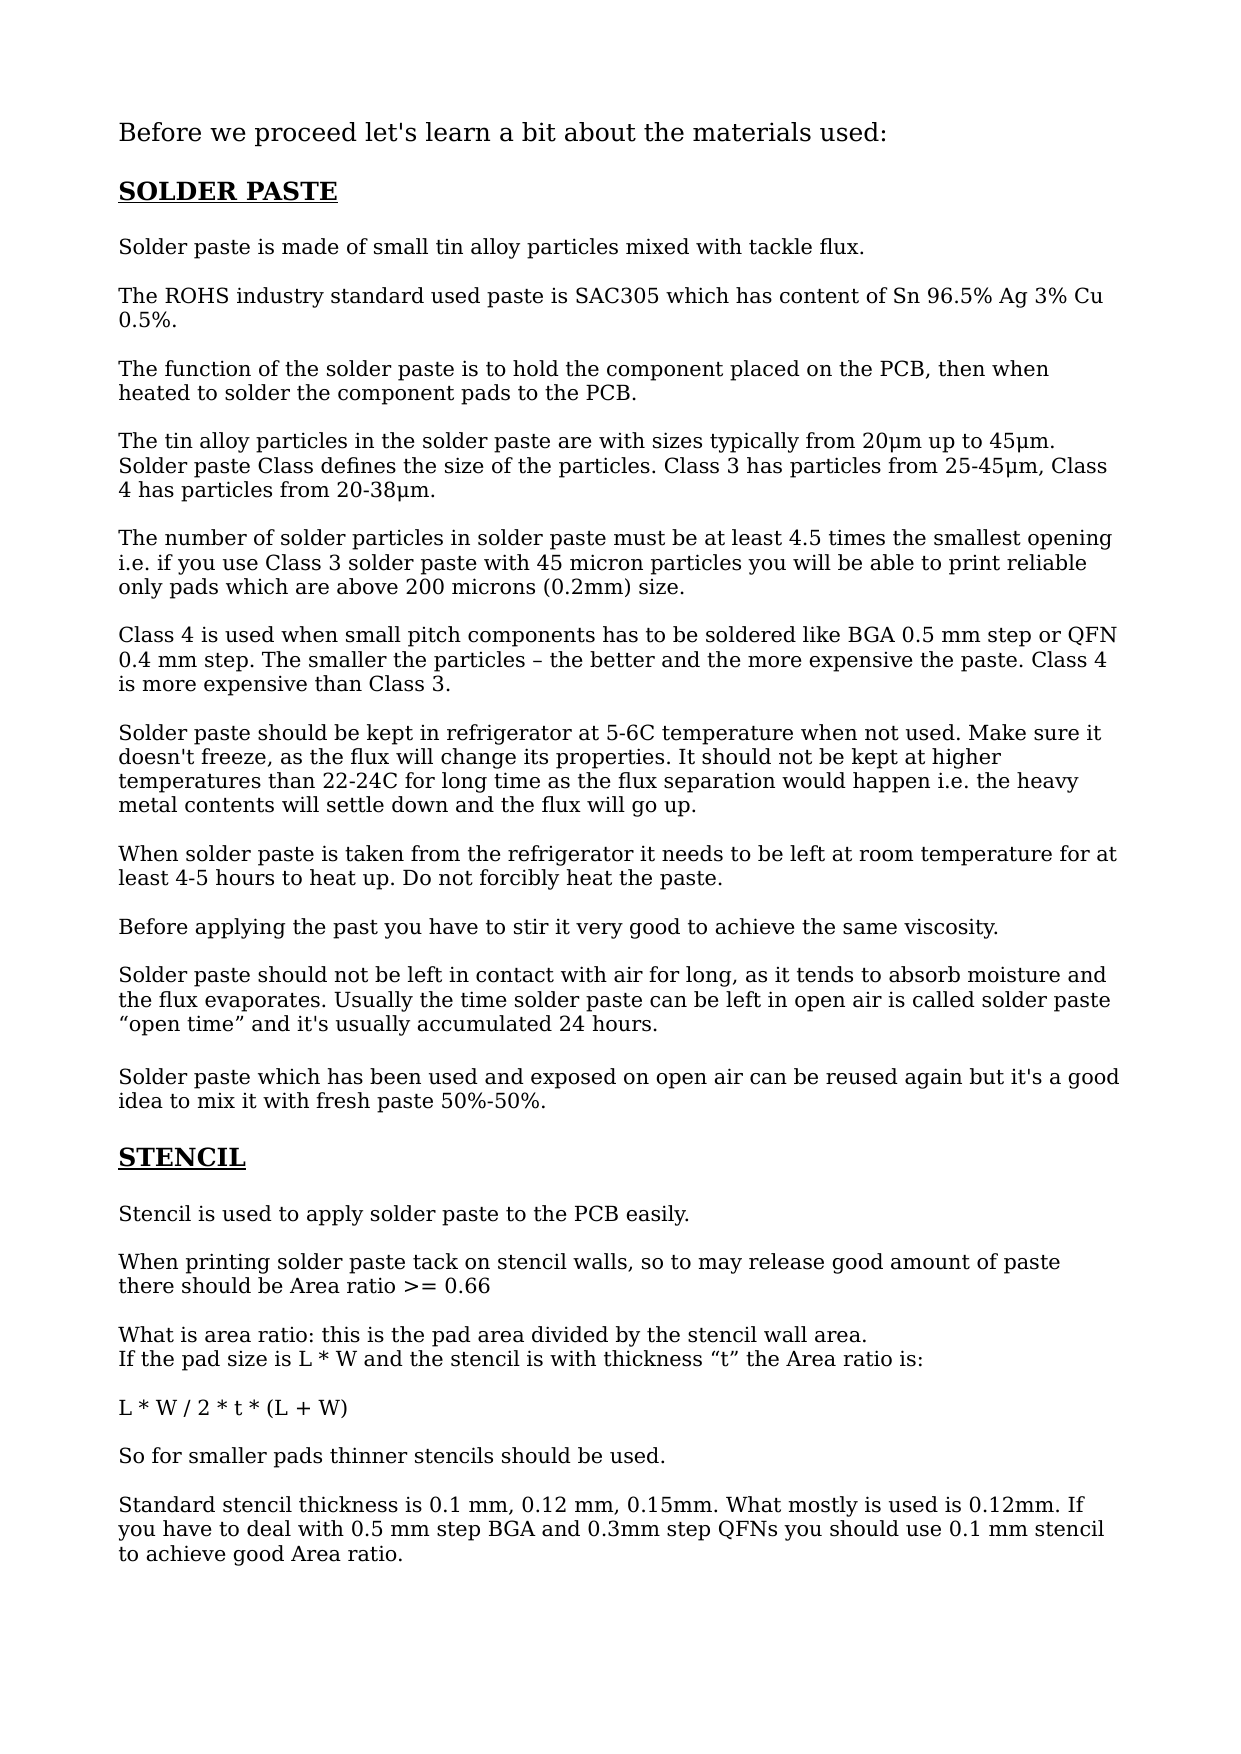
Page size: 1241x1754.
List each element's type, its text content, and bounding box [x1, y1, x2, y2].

text Class 4 is used when small pitch components has to be soldered like BGA 0.5 mm step or QFN 0.4 mm step. The smaller the particles – the better and the more expensive the paste. Class 4 is more expensive than Class 3. [118, 623, 1122, 696]
text The function of the solder paste is to hold the component placed on the PCB, then when heated to solder the component pads to the PCB. [118, 357, 1122, 405]
text So for smaller pads thinner stencils should be used. [118, 1444, 1122, 1469]
text Standard stencil thickness is 0.1 mm, 0.12 mm, 0.15mm. What mostly is used is 0.12mm. If you have to deal with 0.5 mm step BGA and 0.3mm step QFNs you should use 0.1 mm stencil to achieve good Area ratio. [118, 1493, 1122, 1566]
text Before applying the past you have to stir it very good to achieve the same viscosity. [118, 915, 1122, 939]
text Solder paste should not be left in contact with air for long, as it tends to absorb moisture and the flux evaporates. Usually the time solder paste can be left in open air is called solder paste “open time” and it's usually accumulated 24 hours. [118, 963, 1122, 1036]
text STENCIL [118, 1143, 1122, 1172]
text If the pad size is L * W and the stencil is with thickness “t” the Area ratio is: [118, 1347, 1122, 1372]
text Solder paste should be kept in refrigerator at 5-6C temperature when not used. Make sure it doesn't freeze, as the flux will change its properties. It should not be kept at higher temperatures than 22-24C for long time as the flux separation would happen i.e. the heavy metal contents will settle down and the flux will go up. [118, 721, 1122, 818]
text Stencil is used to apply solder paste to the PCB easily. [118, 1202, 1122, 1226]
text What is area ratio: this is the pad area divided by the stencil wall area. [118, 1323, 1122, 1347]
text L * W / 2 * t * (L + W) [118, 1396, 1122, 1420]
text The ROHS industry standard used paste is SAC305 which has content of Sn 96.5% Ag 3% Cu 0.5%. [118, 284, 1122, 332]
text When printing solder paste tack on stencil walls, so to may release good amount of paste there should be Area ratio >= 0.66 [118, 1250, 1122, 1299]
text The number of solder particles in solder paste must be at least 4.5 times the smallest opening i.e. if you use Class 3 solder paste with 45 micron particles you will be able to print reliable only pads which are above 200 microns (0.2mm) size. [118, 526, 1122, 599]
text Solder paste which has been used and exposed on open air can be reused again but it's a good idea to mix it with fresh paste 50%-50%. [118, 1065, 1122, 1114]
text When solder paste is taken from the refrigerator it needs to be left at room temperature for at least 4-5 hours to heat up. Do not forcibly heat the paste. [118, 842, 1122, 891]
text Solder paste is made of small tin alloy particles mixed with tackle flux. [118, 235, 1122, 259]
text SOLDER PASTE [118, 177, 1122, 206]
text Before we proceed let's learn a bit about the materials used: [118, 118, 1122, 147]
text The tin alloy particles in the solder paste are with sizes typically from 20μm up to 45μm. Solder paste Class defines the size of the particles. Class 3 has particles from 25-45μm, Class 4 has particles from 20-38μm. [118, 429, 1122, 502]
